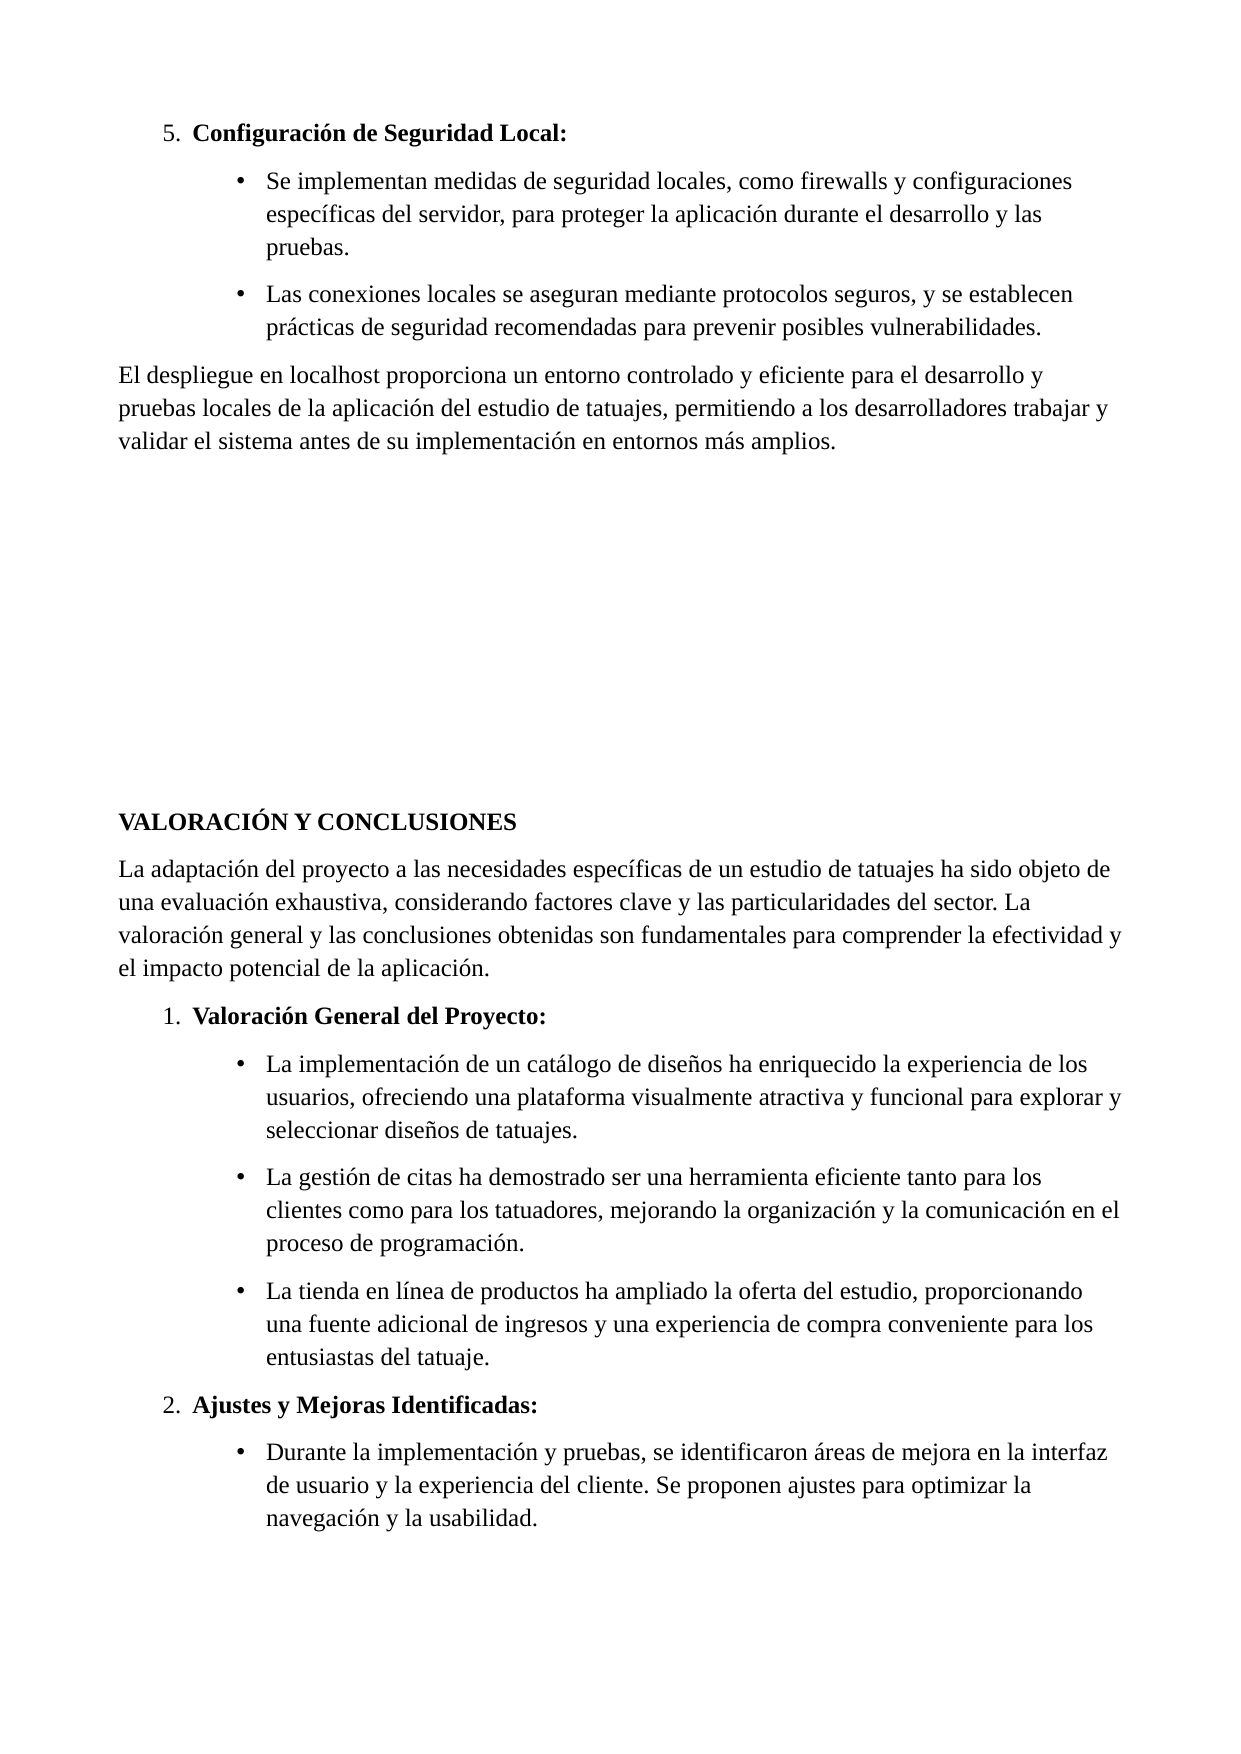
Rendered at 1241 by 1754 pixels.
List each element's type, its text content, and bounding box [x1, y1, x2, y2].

list Configuración de Seguridad Local: [162, 118, 1122, 147]
list Valoración General del Proyecto: [162, 1001, 1122, 1030]
list La implementación de un catálogo de diseños ha enriquecido la experiencia de los usuarios, ofreciendo una plataforma visualmente atractiva y funcional para explorar y seleccionar diseños de tatuajes. [236, 1049, 1122, 1143]
text El despliegue en localhost proporciona un entorno controlado y eficiente para el desarrollo y pruebas locales de la aplicación del estudio de tatuajes, permitiendo a los desarrolladores trabajar y validar el sistema antes de su implementación en entornos más amplios. [118, 360, 1122, 455]
list Ajustes y Mejoras Identificadas: [162, 1390, 1122, 1418]
list Se implementan medidas de seguridad locales, como firewalls y configuraciones específicas del servidor, para proteger la aplicación durante el desarrollo y las pruebas. [236, 166, 1122, 261]
list Las conexiones locales se aseguran mediante protocolos seguros, y se establecen prácticas de seguridad recomendadas para prevenir posibles vulnerabilidades. [236, 279, 1122, 341]
text La adaptación del proyecto a las necesidades específicas de un estudio de tatuajes ha sido objeto de una evaluación exhaustiva, considerando factores clave y las particularidades del sector. La valoración general y las conclusiones obtenidas son fundamentales para comprender la efectividad y el impacto potencial de la aplicación. [118, 854, 1122, 982]
list La gestión de citas ha demostrado ser una herramienta eficiente tanto para los clientes como para los tatuadores, mejorando la organización y la comunicación en el proceso de programación. [236, 1162, 1122, 1257]
text VALORACIÓN Y CONCLUSIONES [118, 807, 1122, 836]
list Durante la implementación y pruebas, se identificaron áreas de mejora en la interfaz de usuario y la experiencia del cliente. Se proponen ajustes para optimizar la navegación y la usabilidad. [236, 1437, 1122, 1532]
list La tienda en línea de productos ha ampliado la oferta del estudio, proporcionando una fuente adicional de ingresos y una experiencia de compra conveniente para los entusiastas del tatuaje. [236, 1276, 1122, 1371]
